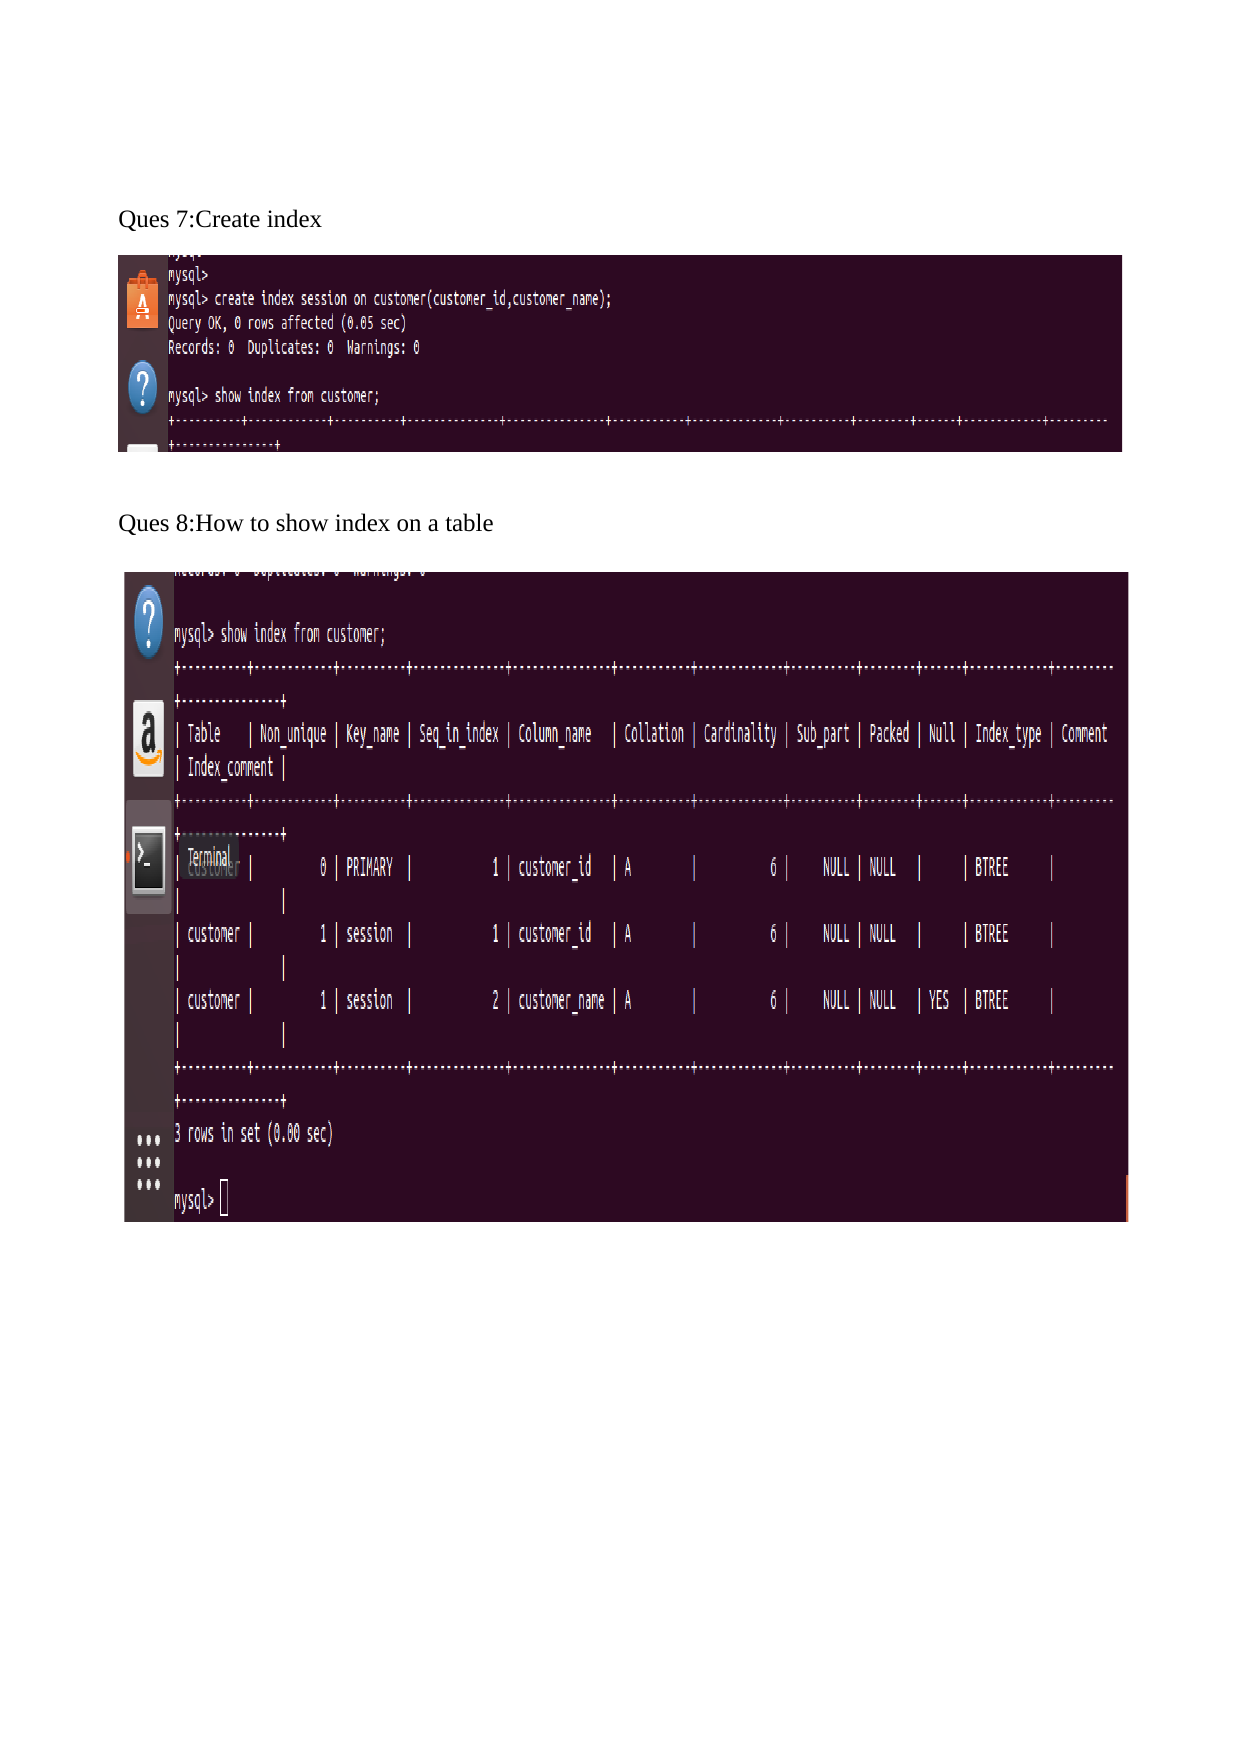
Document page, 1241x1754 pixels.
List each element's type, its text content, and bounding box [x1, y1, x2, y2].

picture [124, 572, 1129, 1221]
text Ques 7:Create index [118, 204, 1122, 233]
text Ques 8:How to show index on a table [118, 508, 1122, 537]
picture [118, 255, 1123, 452]
